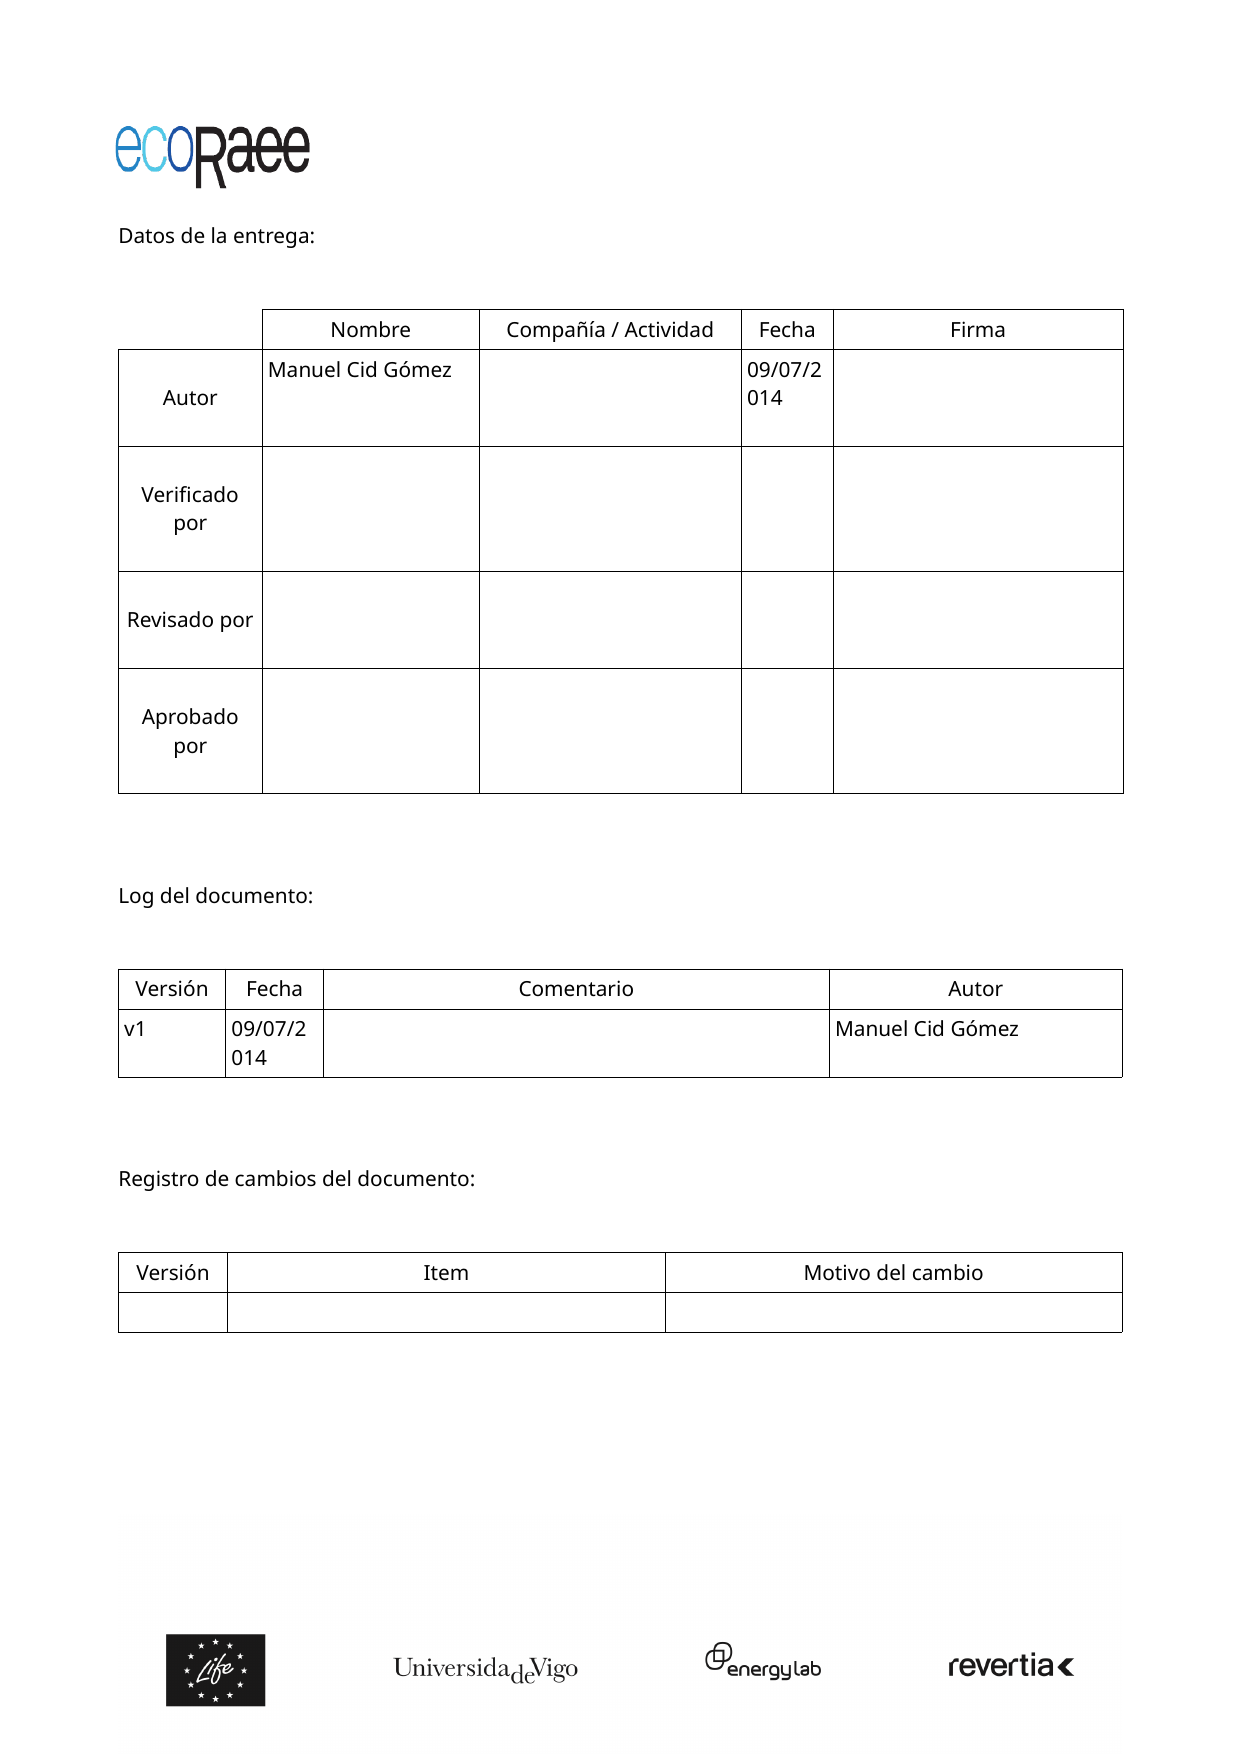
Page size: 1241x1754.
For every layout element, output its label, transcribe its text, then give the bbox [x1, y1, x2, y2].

table_cell Revisado por [119, 572, 262, 668]
table_cell [834, 447, 1123, 571]
table_header Fecha [226, 970, 323, 1008]
table_header Firma [834, 310, 1123, 349]
table_header Item [228, 1253, 665, 1292]
table_cell [742, 572, 833, 668]
table_header Comentario [324, 970, 829, 1008]
picture [114, 124, 311, 190]
table_cell [742, 669, 833, 793]
text Datos de la entrega: [118, 221, 1122, 250]
picture [118, 1514, 1123, 1754]
table_cell [480, 669, 741, 793]
table_cell Manuel Cid Gómez [263, 350, 479, 446]
table_cell Aprobado por [119, 669, 262, 793]
table_header Compañía / Actividad [480, 310, 741, 349]
table_cell Manuel Cid Gómez [830, 1010, 1122, 1077]
table_header Fecha [742, 310, 833, 349]
table_header Motivo del cambio [666, 1253, 1122, 1292]
table_cell [834, 572, 1123, 668]
table_cell [119, 1293, 227, 1332]
table_header [118, 309, 262, 349]
table_cell [263, 447, 479, 571]
table_cell [834, 669, 1123, 793]
table_header Autor [830, 970, 1122, 1008]
table_cell v1 [119, 1010, 225, 1077]
table_header Nombre [263, 310, 479, 349]
table_cell [324, 1010, 829, 1077]
table_cell [263, 572, 479, 668]
table_cell [228, 1293, 665, 1332]
table_cell 09/07/2014 [226, 1010, 323, 1077]
table_cell [834, 350, 1123, 446]
table_cell Autor [119, 350, 262, 446]
table_header Versión [119, 970, 225, 1008]
table_cell [263, 669, 479, 793]
table_header Versión [119, 1253, 227, 1292]
table_cell [480, 350, 741, 446]
table_cell Verificado por [119, 447, 262, 571]
table_cell [742, 447, 833, 571]
table_cell 09/07/2014 [742, 350, 833, 446]
table_cell [480, 447, 741, 571]
text Registro de cambios del documento: [118, 1164, 1122, 1193]
table_cell [480, 572, 741, 668]
table_cell [666, 1293, 1122, 1332]
text Log del documento: [118, 881, 1122, 909]
